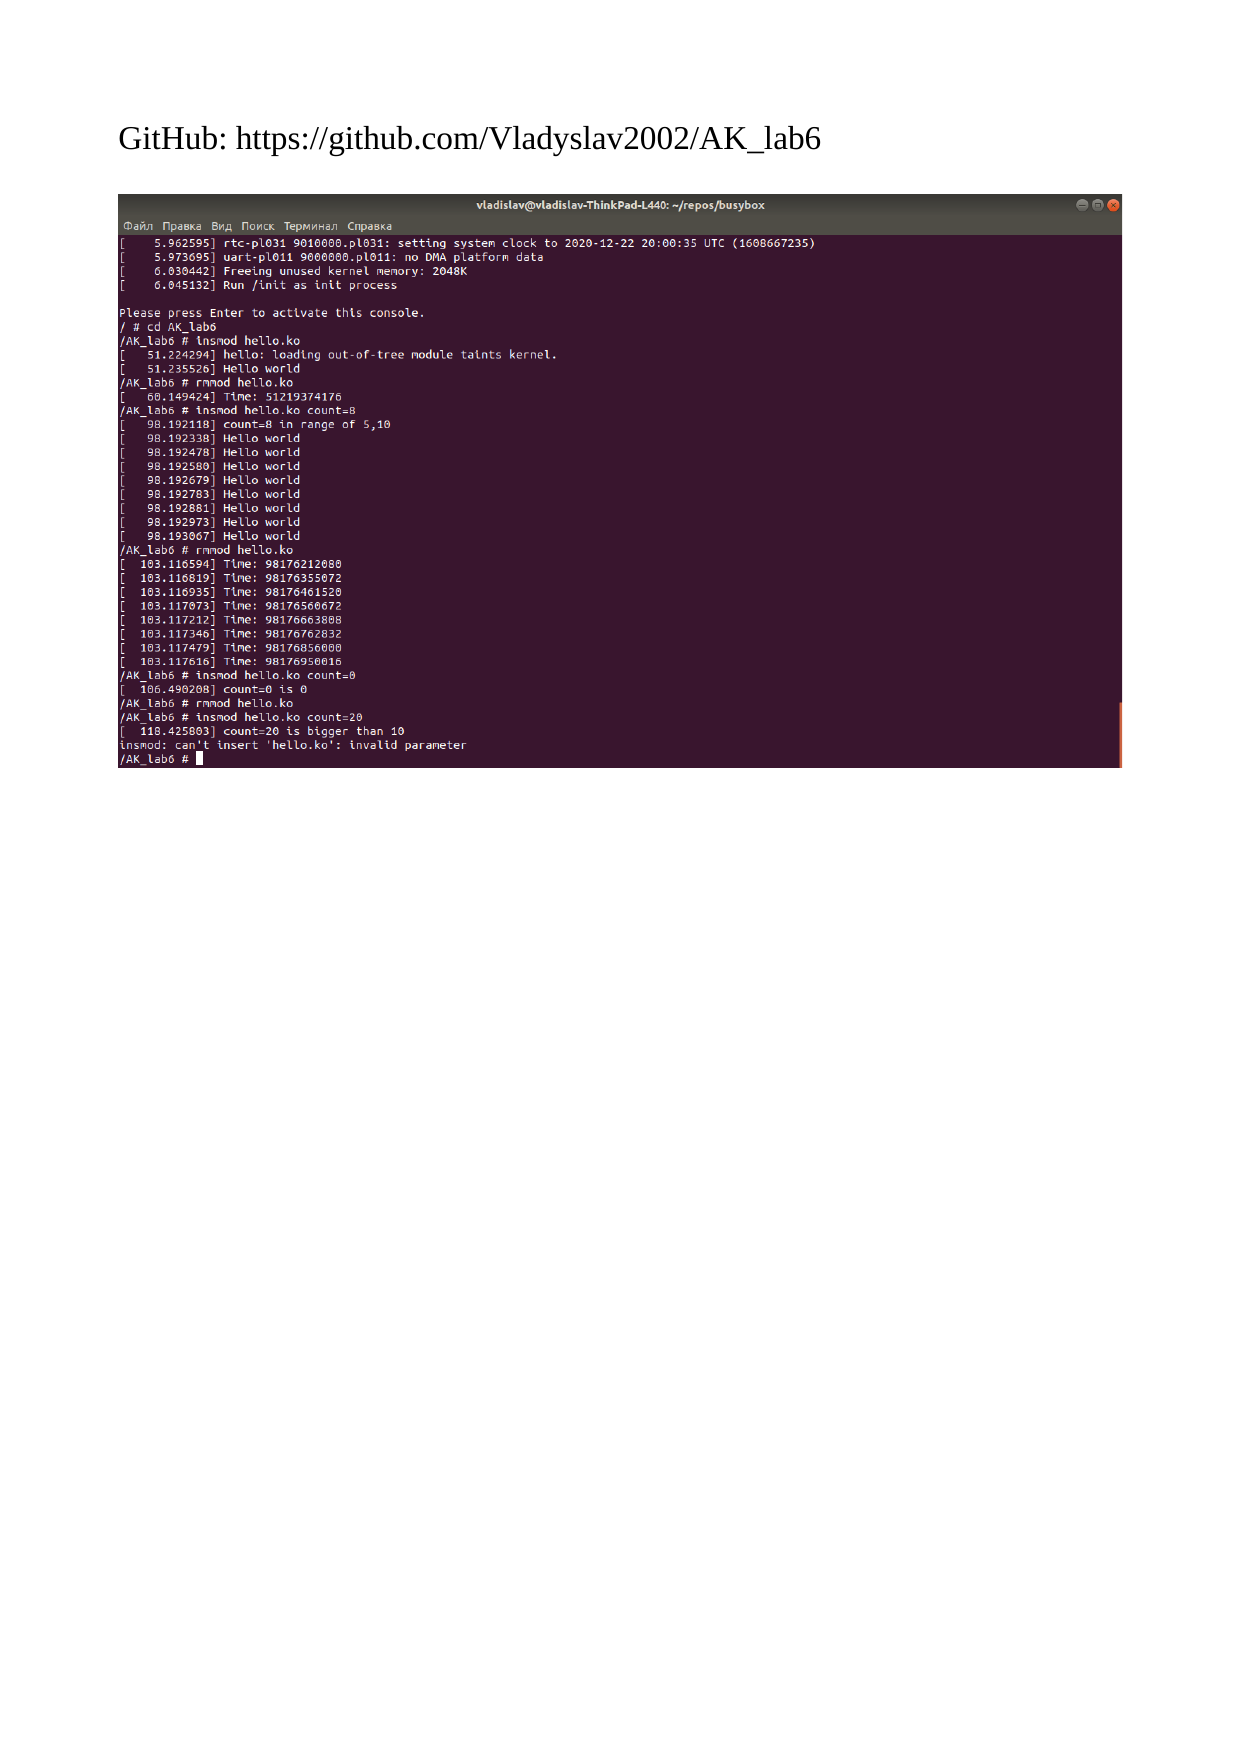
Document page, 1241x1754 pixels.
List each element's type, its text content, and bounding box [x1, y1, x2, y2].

picture [118, 194, 1123, 768]
text GitHub: https://github.com/Vladyslav2002/AK_lab6 [118, 118, 1122, 156]
